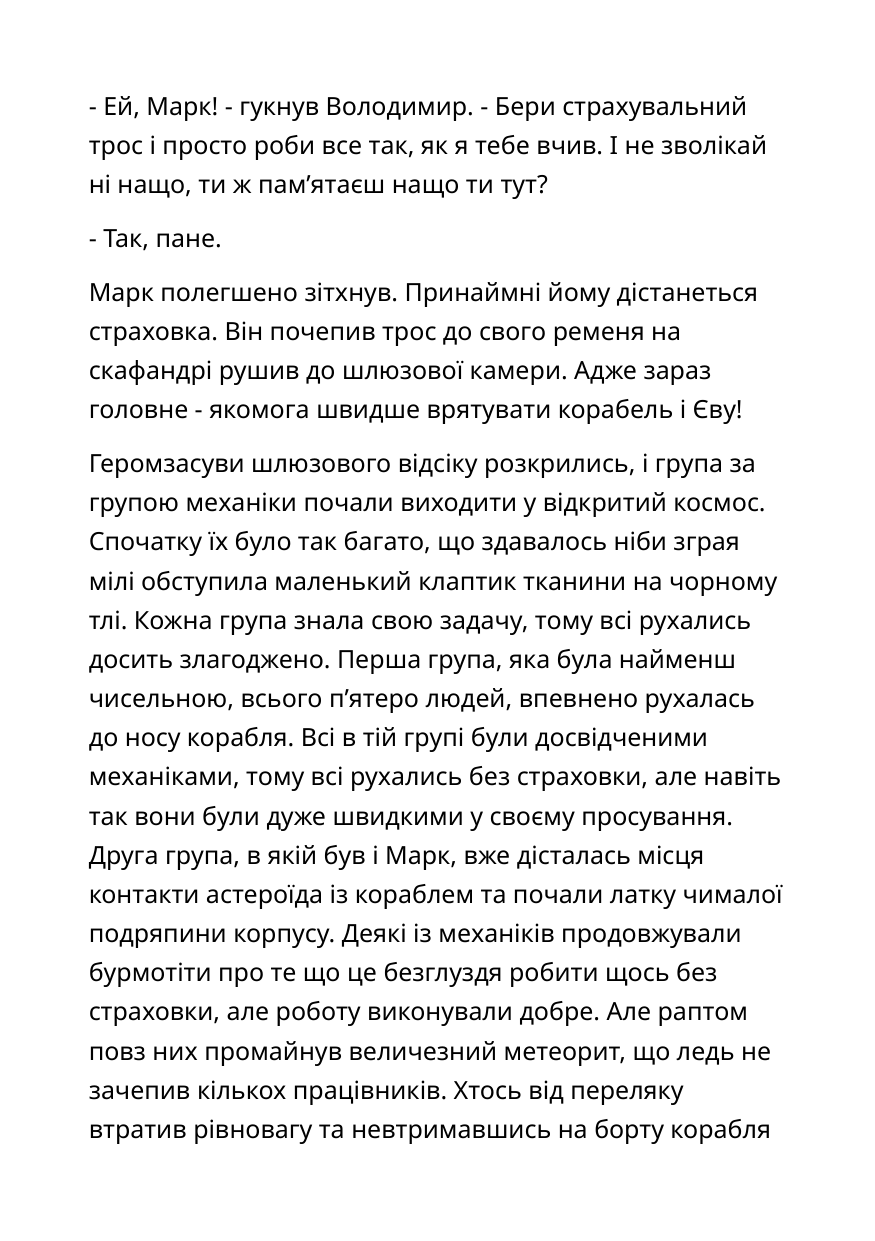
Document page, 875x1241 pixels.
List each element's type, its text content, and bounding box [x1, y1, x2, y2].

text Геромзасуви шлюзового відсіку розкрились, і група за групою механіки почали виходити у відкритий космос. Спочатку їх було так багато, що здавалось ніби зграя мілі обступила маленький клаптик тканини на чорному тлі. Кожна група знала свою задачу, тому всі рухались досить злагоджено. Перша група, яка була найменш чисельною, всього п’ятеро людей, впевнено рухалась до носу корабля. Всі в тій групі були досвідченими механіками, тому всі рухались без страховки, але навіть так вони були дуже швидкими у своєму просування. Друга група, в якій був і Марк, вже дісталась місця контакти астероїда із кораблем та почали латку чималої подряпини корпусу. Деякі із механіків продовжували бурмотіти про те що це безглуздя робити щось без страховки, але роботу виконували добре. Але раптом повз них промайнув величезний метеорит, що ледь не зачепив кількох працівників. Хтось від переляку втратив рівновагу та невтримавшись на борту корабля [88, 446, 786, 1146]
text - Ей, Марк! - гукнув Володимир. - Бери страхувальний трос і просто роби все так, як я тебе вчив. І не зволікай ні нащо, ти ж пам’ятаєш нащо ти тут? [88, 88, 786, 201]
text - Так, пане. [88, 221, 786, 255]
text Марк полегшено зітхнув. Принаймні йому дістанеться страховка. Він почепив трос до свого ременя на скафандрі рушив до шлюзової камери. Адже зараз головне - якомога швидше врятувати корабель і Єву! [88, 274, 786, 426]
